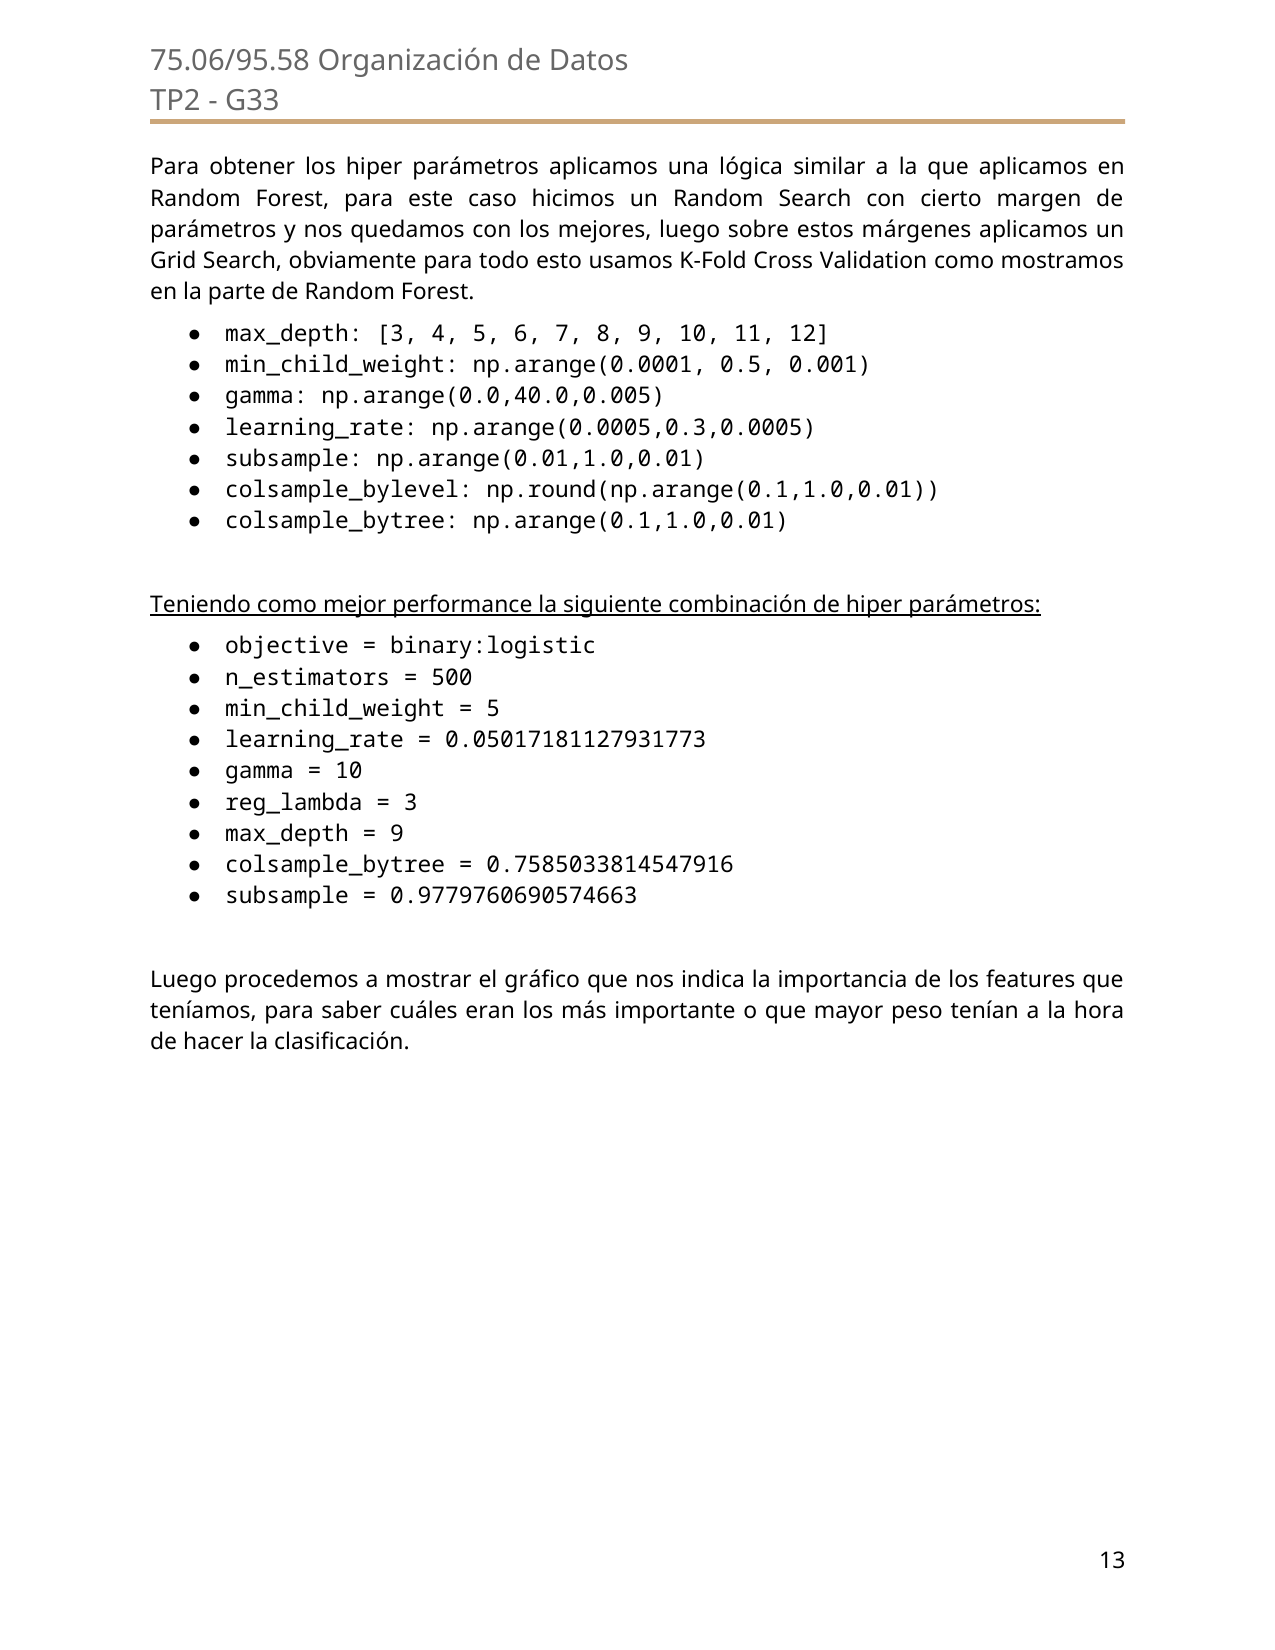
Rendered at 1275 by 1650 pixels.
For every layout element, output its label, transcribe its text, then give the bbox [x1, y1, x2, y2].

list objective = binary:logistic [187, 629, 1125, 661]
list max_depth: [3, 4, 5, 6, 7, 8, 9, 10, 11, 12] [187, 317, 1125, 348]
list subsample = 0.9779760690574663 [187, 879, 1125, 911]
list max_depth = 9 [187, 817, 1125, 848]
list subsample: np.arange(0.01,1.0,0.01) [187, 442, 1125, 473]
text Teniendo como mejor performance la siguiente combinación de hiper parámetros: [150, 588, 1125, 619]
list n_estimators = 500 [187, 661, 1125, 692]
list min_child_weight = 5 [187, 692, 1125, 723]
list learning_rate: np.arange(0.0005,0.3,0.0005) [187, 411, 1125, 442]
picture [150, 119, 1125, 124]
list colsample_bylevel: np.round(np.arange(0.1,1.0,0.01)) [187, 473, 1125, 504]
text Luego procedemos a mostrar el gráfico que nos indica la importancia de los features que teníamos, para saber cuáles eran los más importante o que mayor peso tenían a la hora de hacer la clasificación. [150, 963, 1125, 1057]
list min_child_weight: np.arange(0.0001, 0.5, 0.001) [187, 348, 1125, 379]
text Para obtener los hiper parámetros aplicamos una lógica similar a la que aplicamos en Random Forest, para este caso hicimos un Random Search con cierto margen de parámetros y nos quedamos con los mejores, luego sobre estos márgenes aplicamos un Grid Search, obviamente para todo esto usamos K-Fold Cross Validation como mostramos en la parte de Random Forest. [150, 150, 1125, 307]
list reg_lambda = 3 [187, 786, 1125, 817]
list learning_rate = 0.05017181127931773 [187, 723, 1125, 754]
list gamma: np.arange(0.0,40.0,0.005) [187, 379, 1125, 411]
list gamma = 10 [187, 754, 1125, 786]
list colsample_bytree = 0.7585033814547916 [187, 848, 1125, 879]
list colsample_bytree: np.arange(0.1,1.0,0.01) [187, 504, 1125, 536]
